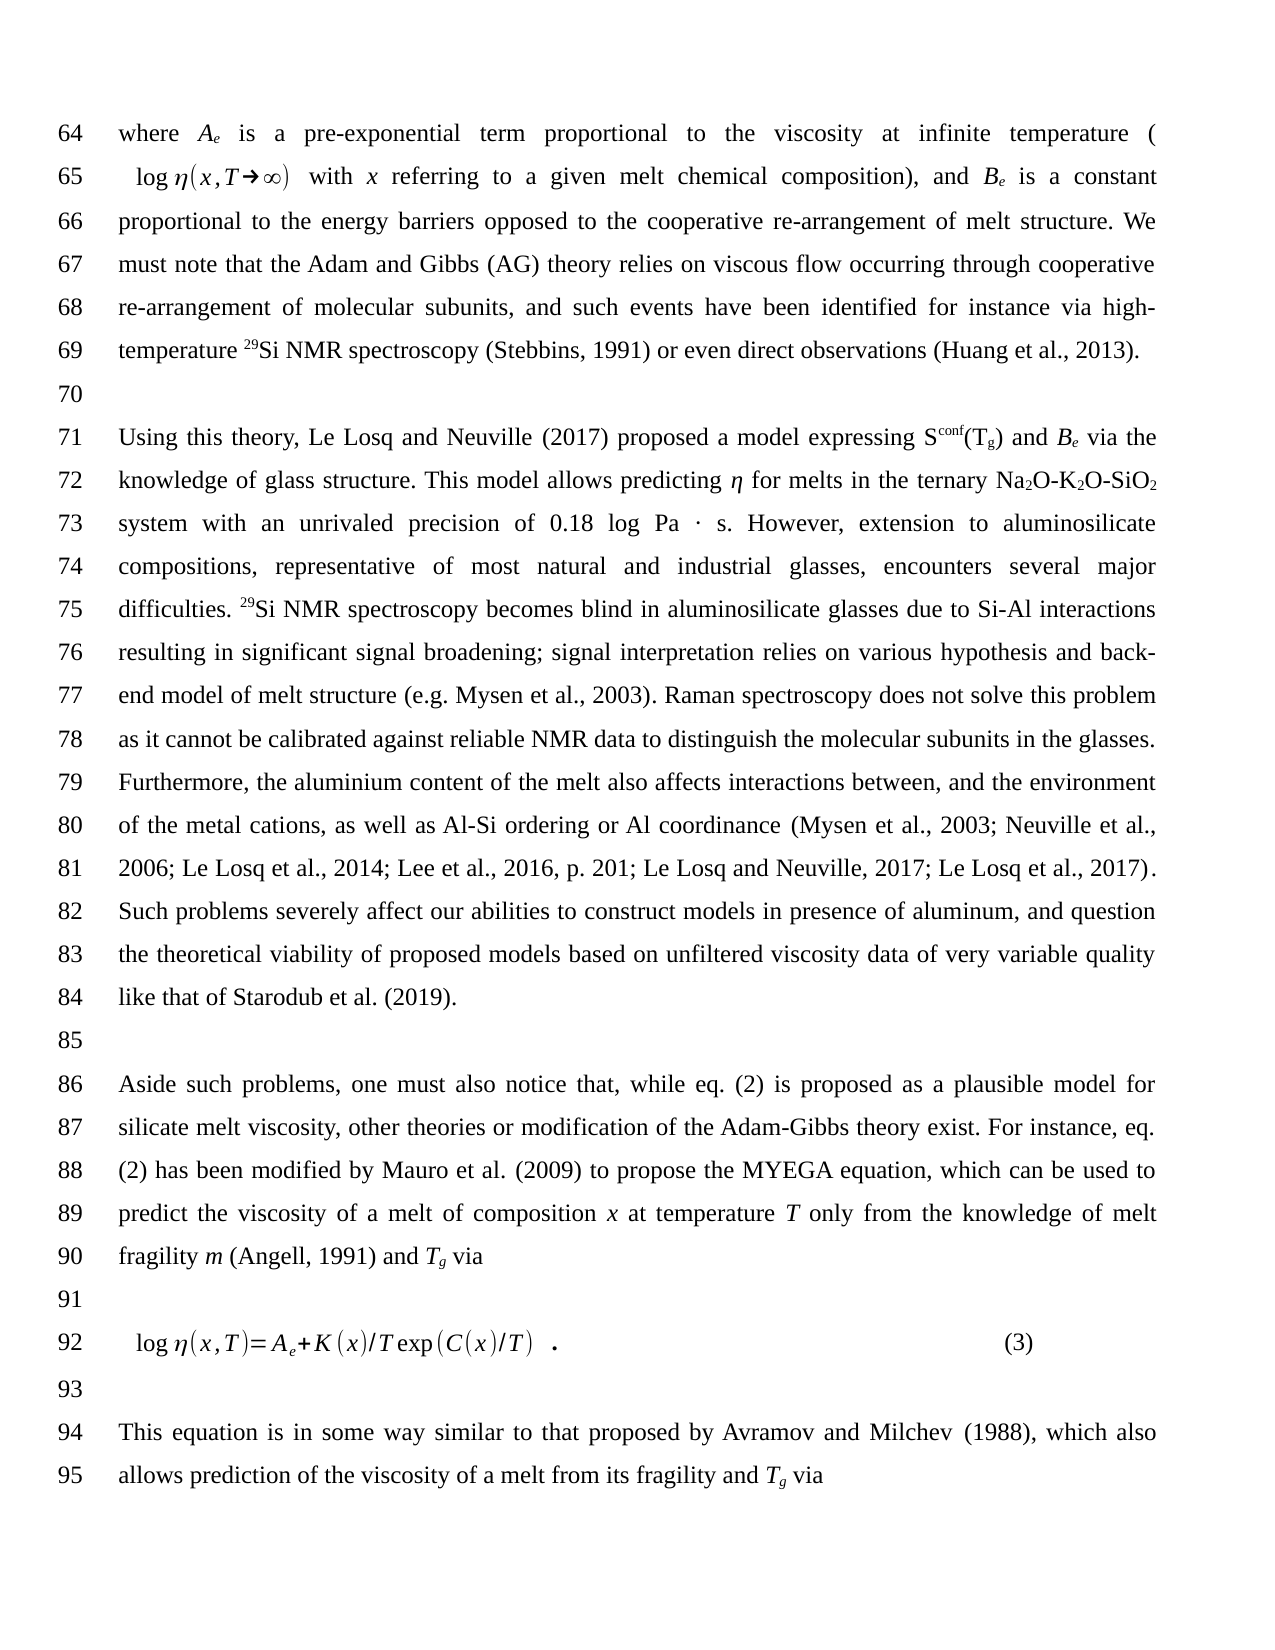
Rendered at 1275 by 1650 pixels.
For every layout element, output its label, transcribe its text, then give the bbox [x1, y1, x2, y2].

text . (3) [118, 1327, 1157, 1360]
text Aside such problems, one must also notice that, while eq. (2) is proposed as a plausible model for silicate melt viscosity, other theories or modification of the Adam-Gibbs theory exist. For instance, eq. (2) has been modified by Mauro et al. (2009) to propose the MYEGA equation, which can be used to predict the viscosity of a melt of composition x at temperature T only from the knowledge of melt fragility m (Angell, 1991) and Tg via [118, 1069, 1157, 1270]
text This equation is in some way similar to that proposed by Avramov and Milchev (1988), which also allows prediction of the viscosity of a melt from its fragility and Tg via [118, 1417, 1157, 1489]
text Using this theory, Le Losq and Neuville (2017) proposed a model expressing Sconf(Tg) and Be via the knowledge of glass structure. This model allows predicting η for melts in the ternary Na2O-K2O-SiO2 system with an unrivaled precision of 0.18 log Pa · s. However, extension to aluminosilicate compositions, representative of most natural and industrial glasses, encounters several major difficulties. 29Si NMR spectroscopy becomes blind in aluminosilicate glasses due to Si-Al interactions resulting in significant signal broadening; signal interpretation relies on various hypothesis and back-end model of melt structure (e.g. Mysen et al., 2003). Raman spectroscopy does not solve this problem as it cannot be calibrated against reliable NMR data to distinguish the molecular subunits in the glasses. Furthermore, the aluminium content of the melt also affects interactions between, and the environment of the metal cations, as well as Al-Si ordering or Al coordinance (Mysen et al., 2003; Neuville et al., 2006; Le Losq et al., 2014; Lee et al., 2016, p. 201; Le Losq and Neuville, 2017; Le Losq et al., 2017). Such problems severely affect our abilities to construct models in presence of aluminum, and question the theoretical viability of proposed models based on unfiltered viscosity data of very variable quality like that of Starodub et al. (2019). [118, 422, 1157, 1011]
text where Ae is a pre-exponential term proportional to the viscosity at infinite temperature (with x referring to a given melt chemical composition), and Be is a constant proportional to the energy barriers opposed to the cooperative re-arrangement of melt structure. We must note that the Adam and Gibbs (AG) theory relies on viscous flow occurring through cooperative re-arrangement of molecular subunits, and such events have been identified for instance via high-temperature 29Si NMR spectroscopy (Stebbins, 1991) or even direct observations (Huang et al., 2013). [118, 118, 1157, 364]
